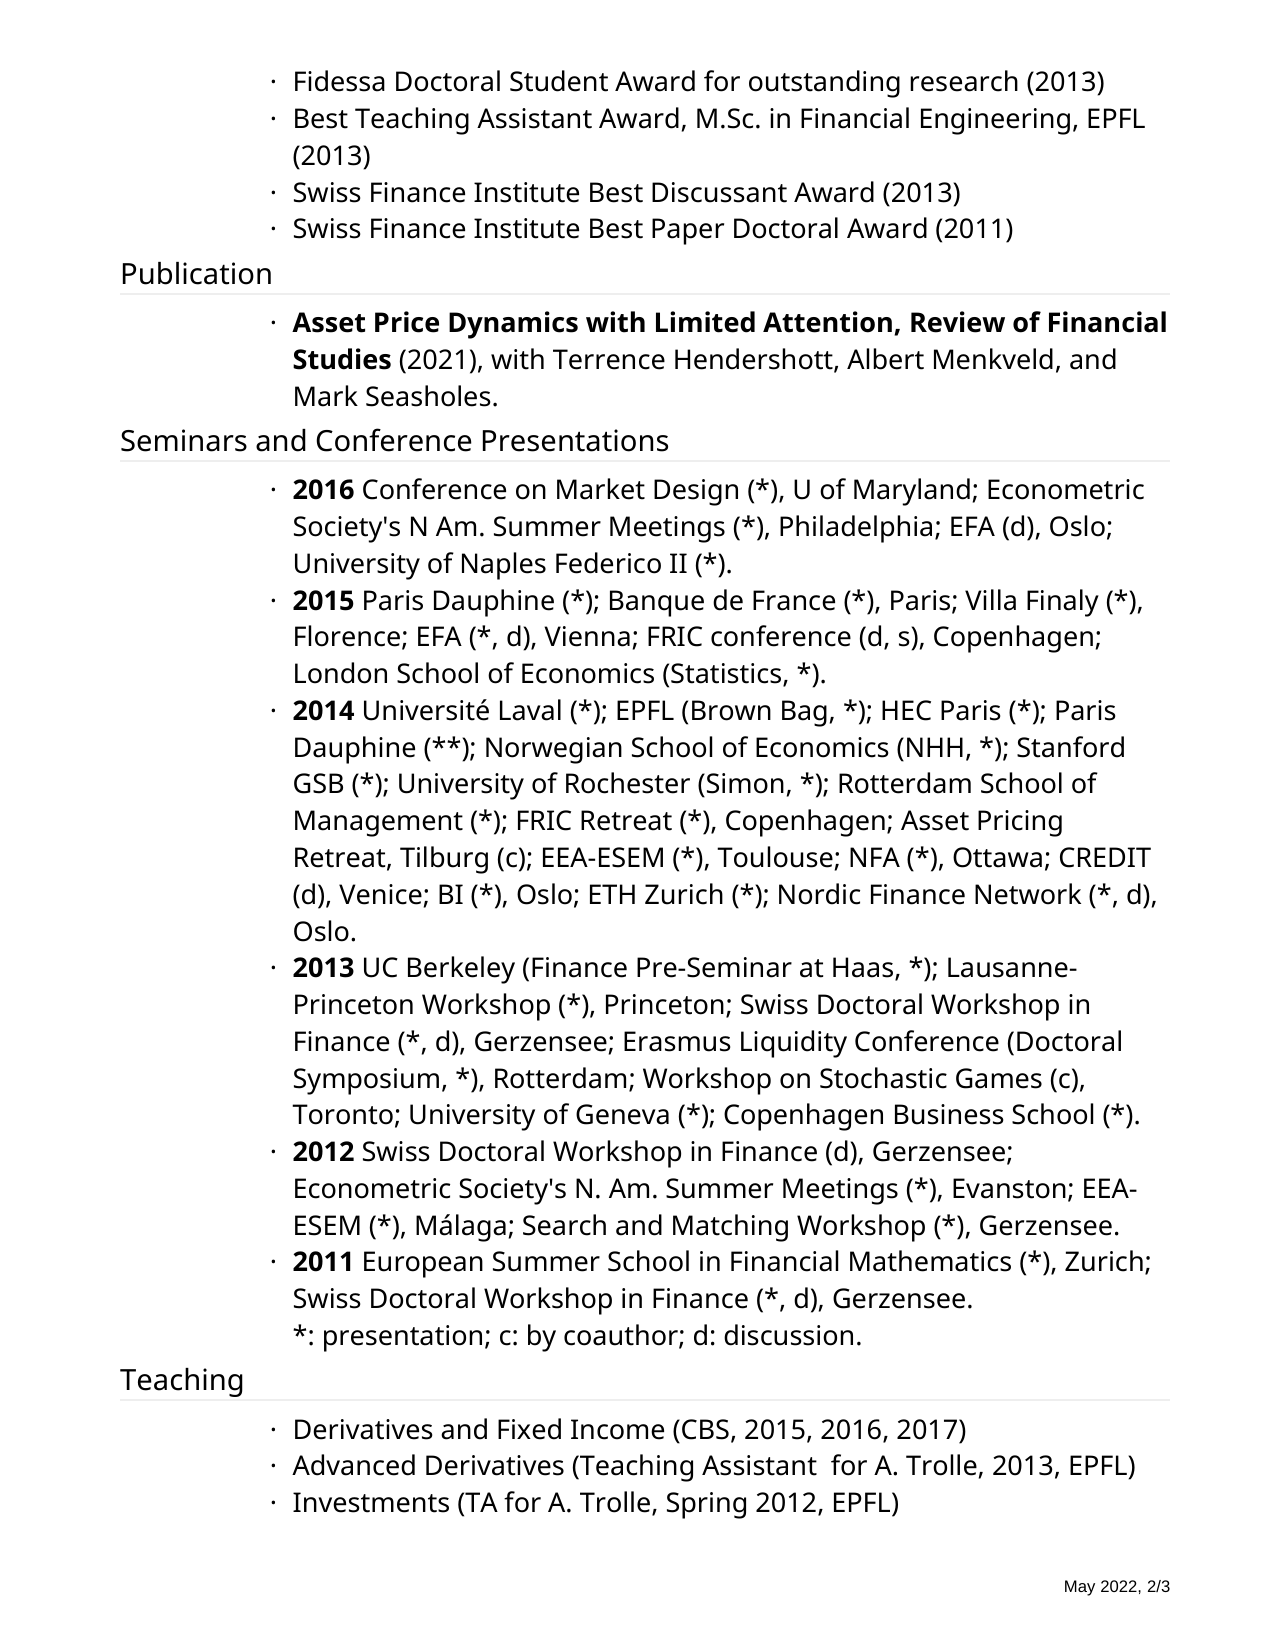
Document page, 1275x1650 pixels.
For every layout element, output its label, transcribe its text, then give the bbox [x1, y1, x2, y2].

text · Fidessa Doctoral Student Award for outstanding research (2013) [120, 63, 1170, 100]
text · Investments (TA for A. Trolle, Spring 2012, EPFL) [120, 1484, 1170, 1521]
text · 2014 Université Laval (*); EPFL (Brown Bag, *); HEC Paris (*); Paris Dauphine (**); Norwegian School of Economics (NHH, *); Stanford GSB (*); University of Rochester (Simon, *); Rotterdam School of Management (*); FRIC Retreat (*), Copenhagen; Asset Pricing Retreat, Tilburg (c); EEA-ESEM (*), Toulouse; NFA (*), Ottawa; CREDIT (d), Venice; BI (*), Oslo; ETH Zurich (*); Nordic Finance Network (*, d), Oslo. [120, 692, 1170, 949]
text · Advanced Derivatives (Teaching Assistant for A. Trolle, 2013, EPFL) [120, 1447, 1170, 1484]
text · 2013 UC Berkeley (Finance Pre-Seminar at Haas, *); Lausanne-Princeton Workshop (*), Princeton; Swiss Doctoral Workshop in Finance (*, d), Gerzensee; Erasmus Liquidity Conference (Doctoral Symposium, *), Rotterdam; Workshop on Stochastic Games (c), Toronto; University of Geneva (*); Copenhagen Business School (*). [120, 949, 1170, 1133]
text · Asset Price Dynamics with Limited Attention, Review of Financial Studies (2021), with Terrence Hendershott, Albert Menkveld, and Mark Seasholes. [120, 304, 1170, 414]
text · Swiss Finance Institute Best Discussant Award (2013) [120, 173, 1170, 210]
text Publication [120, 253, 1170, 293]
text Seminars and Conference Presentations [120, 420, 1170, 460]
text · Swiss Finance Institute Best Paper Doctoral Award (2011) [120, 210, 1170, 247]
text · 2012 Swiss Doctoral Workshop in Finance (d), Gerzensee; Econometric Society's N. Am. Summer Meetings (*), Evanston; EEA-ESEM (*), Málaga; Search and Matching Workshop (*), Gerzensee. [120, 1133, 1170, 1243]
text · Derivatives and Fixed Income (CBS, 2015, 2016, 2017) [120, 1410, 1170, 1447]
text · 2011 European Summer School in Financial Mathematics (*), Zurich; Swiss Doctoral Workshop in Finance (*, d), Gerzensee. [120, 1243, 1170, 1317]
text · 2015 Paris Dauphine (*); Banque de France (*), Paris; Villa Finaly (*), Florence; EFA (*, d), Vienna; FRIC conference (d, s), Copenhagen; London School of Economics (Statistics, *). [120, 581, 1170, 692]
text Teaching [120, 1359, 1170, 1399]
text *: presentation; c: by coauthor; d: discussion. [120, 1317, 1170, 1353]
text · Best Teaching Assistant Award, M.Sc. in Financial Engineering, EPFL (2013) [120, 100, 1170, 173]
text · 2016 Conference on Market Design (*), U of Maryland; Econometric Society's N Am. Summer Meetings (*), Philadelphia; EFA (d), Oslo; University of Naples Federico II (*). [120, 471, 1170, 581]
